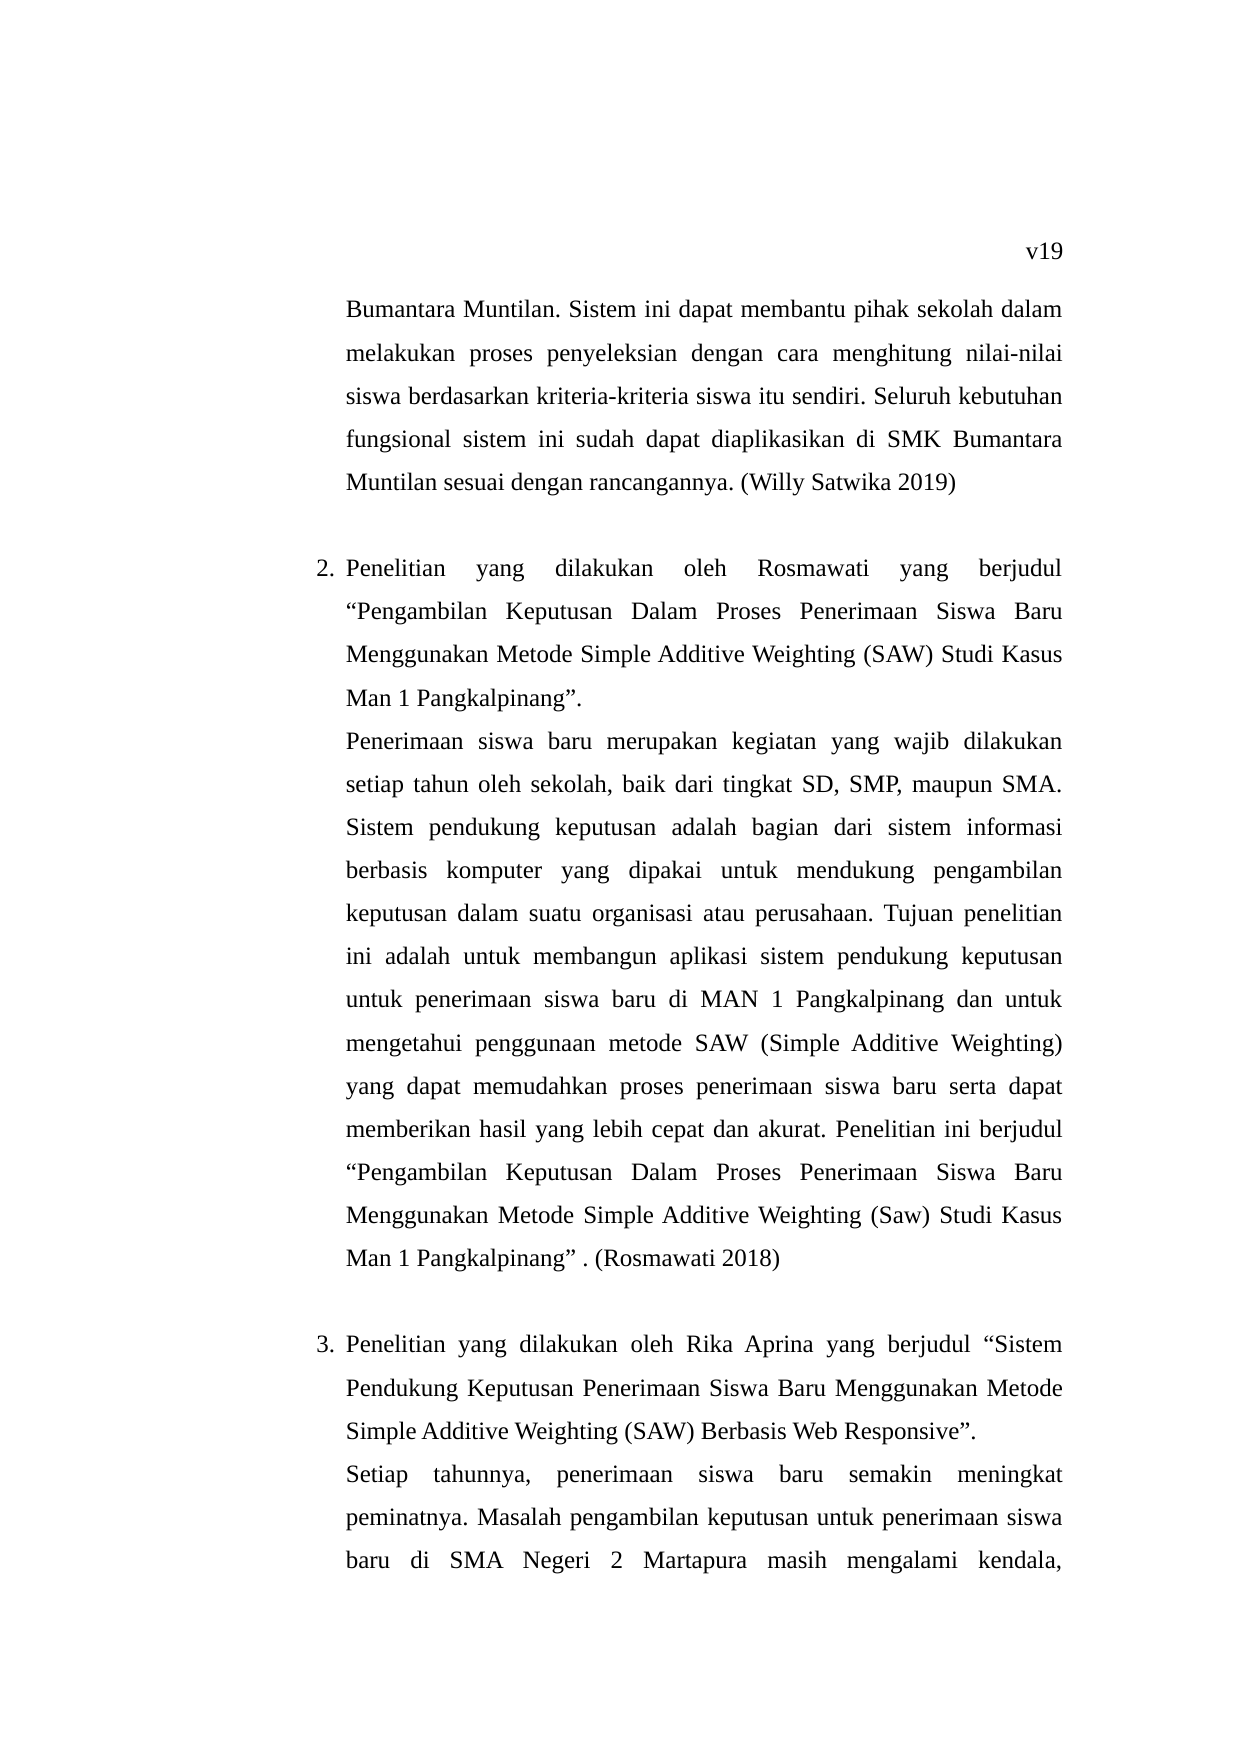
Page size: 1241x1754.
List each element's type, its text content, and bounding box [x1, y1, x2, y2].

list Penelitian yang dilakukan oleh Rika Aprina yang berjudul “Sistem Pendukung Keputusan Penerimaan Siswa Baru Menggunakan Metode Simple Additive Weighting (SAW) Berbasis Web Responsive”. [316, 1329, 1063, 1444]
list Penelitian yang dilakukan oleh Rosmawati yang berjudul “Pengambilan Keputusan Dalam Proses Penerimaan Siswa Baru Menggunakan Metode Simple Additive Weighting (SAW) Studi Kasus Man 1 Pangkalpinang”. [316, 553, 1063, 711]
list Bumantara Muntilan. Sistem ini dapat membantu pihak sekolah dalam melakukan proses penyeleksian dengan cara menghitung nilai-nilai siswa berdasarkan kriteria-kriteria siswa itu sendiri. Seluruh kebutuhan fungsional sistem ini sudah dapat diaplikasikan di SMK Bumantara Muntilan sesuai dengan rancangannya. (Willy Satwika 2019) [316, 294, 1063, 496]
list Setiap tahunnya, penerimaan siswa baru semakin meningkat peminatnya. Masalah pengambilan keputusan untuk penerimaan siswa baru di SMA Negeri 2 Martapura masih mengalami kendala, [316, 1459, 1063, 1574]
list Penerimaan siswa baru merupakan kegiatan yang wajib dilakukan setiap tahun oleh sekolah, baik dari tingkat SD, SMP, maupun SMA. Sistem pendukung keputusan adalah bagian dari sistem informasi berbasis komputer yang dipakai untuk mendukung pengambilan keputusan dalam suatu organisasi atau perusahaan. Tujuan penelitian ini adalah untuk membangun aplikasi sistem pendukung keputusan untuk penerimaan siswa baru di MAN 1 Pangkalpinang dan untuk mengetahui penggunaan metode SAW (Simple Additive Weighting) yang dapat memudahkan proses penerimaan siswa baru serta dapat memberikan hasil yang lebih cepat dan akurat. Penelitian ini berjudul “Pengambilan Keputusan Dalam Proses Penerimaan Siswa Baru Menggunakan Metode Simple Additive Weighting (Saw) Studi Kasus Man 1 Pangkalpinang” . (Rosmawati 2018) [316, 726, 1063, 1272]
